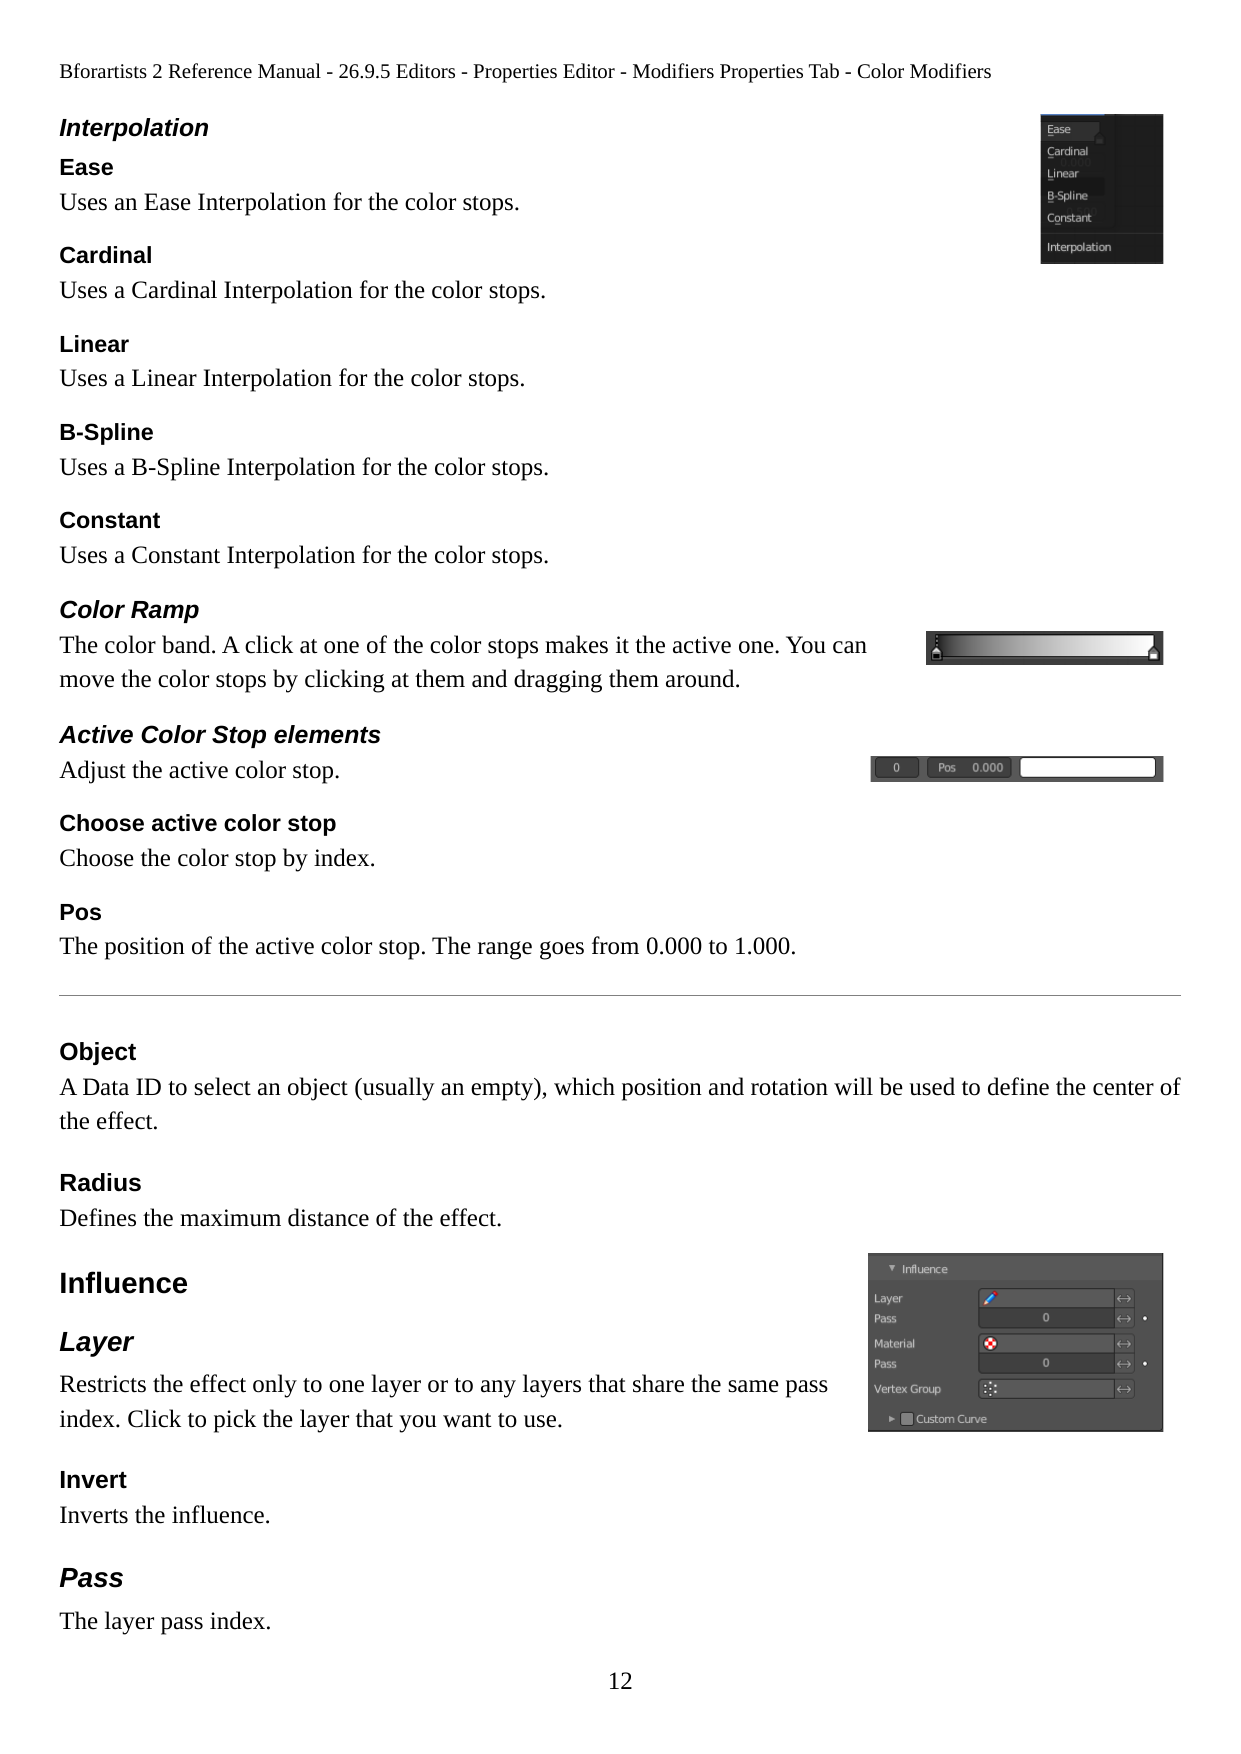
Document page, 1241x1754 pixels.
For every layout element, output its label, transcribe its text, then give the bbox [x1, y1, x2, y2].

subtitle Pos [59, 898, 1181, 925]
text Uses a Constant Interpolation for the color stops. [59, 540, 1181, 569]
text Restricts the effect only to one layer or to any layers that share the same pass index. Click to pick the layer that you want to use. [59, 1369, 1181, 1433]
text The layer pass index. [59, 1606, 1181, 1635]
subtitle Ease [59, 154, 1040, 180]
picture [926, 631, 1164, 665]
subtitle Radius [59, 1168, 1181, 1196]
subtitle [1164, 1266, 1181, 1300]
subtitle Color Ramp [59, 595, 1181, 624]
text The color band. A click at one of the color stops makes it the active one. You can move the color stops by clicking at them and dragging them around. [59, 630, 1181, 693]
text Uses a B-Spline Interpolation for the color stops. [59, 452, 1181, 480]
picture [870, 756, 1164, 782]
subtitle Pass [59, 1562, 1181, 1594]
text Uses a Cardinal Interpolation for the color stops. [59, 275, 1181, 304]
text Uses an Ease Interpolation for the color stops. [59, 187, 1040, 215]
subtitle Active Color Stop elements [59, 720, 1181, 748]
subtitle [1164, 154, 1181, 180]
subtitle Influence [59, 1266, 868, 1300]
subtitle [1164, 1325, 1181, 1357]
text Defines the maximum distance of the effect. [59, 1203, 1181, 1231]
text Adjust the active color stop. [59, 755, 1181, 783]
subtitle Object [59, 1037, 1181, 1066]
text The position of the active color stop. The range goes from 0.000 to 1.000. [59, 931, 1181, 960]
subtitle Cardinal [59, 242, 1181, 269]
subtitle Choose active color stop [59, 810, 1181, 837]
subtitle Invert [59, 1466, 1181, 1494]
subtitle Interpolation [59, 113, 1181, 141]
subtitle B-Spline [59, 419, 1181, 445]
text A Data ID to select an object (usually an empty), which position and rotation will be used to define the center of the effect. [59, 1072, 1181, 1135]
subtitle Constant [59, 507, 1181, 534]
picture [868, 1253, 1164, 1432]
subtitle Linear [59, 330, 1181, 357]
text Inverts the influence. [59, 1500, 1181, 1529]
text Choose the color stop by index. [59, 843, 1181, 872]
text Uses a Linear Interpolation for the color stops. [59, 363, 1181, 392]
picture [1040, 114, 1164, 264]
subtitle Layer [59, 1325, 868, 1357]
